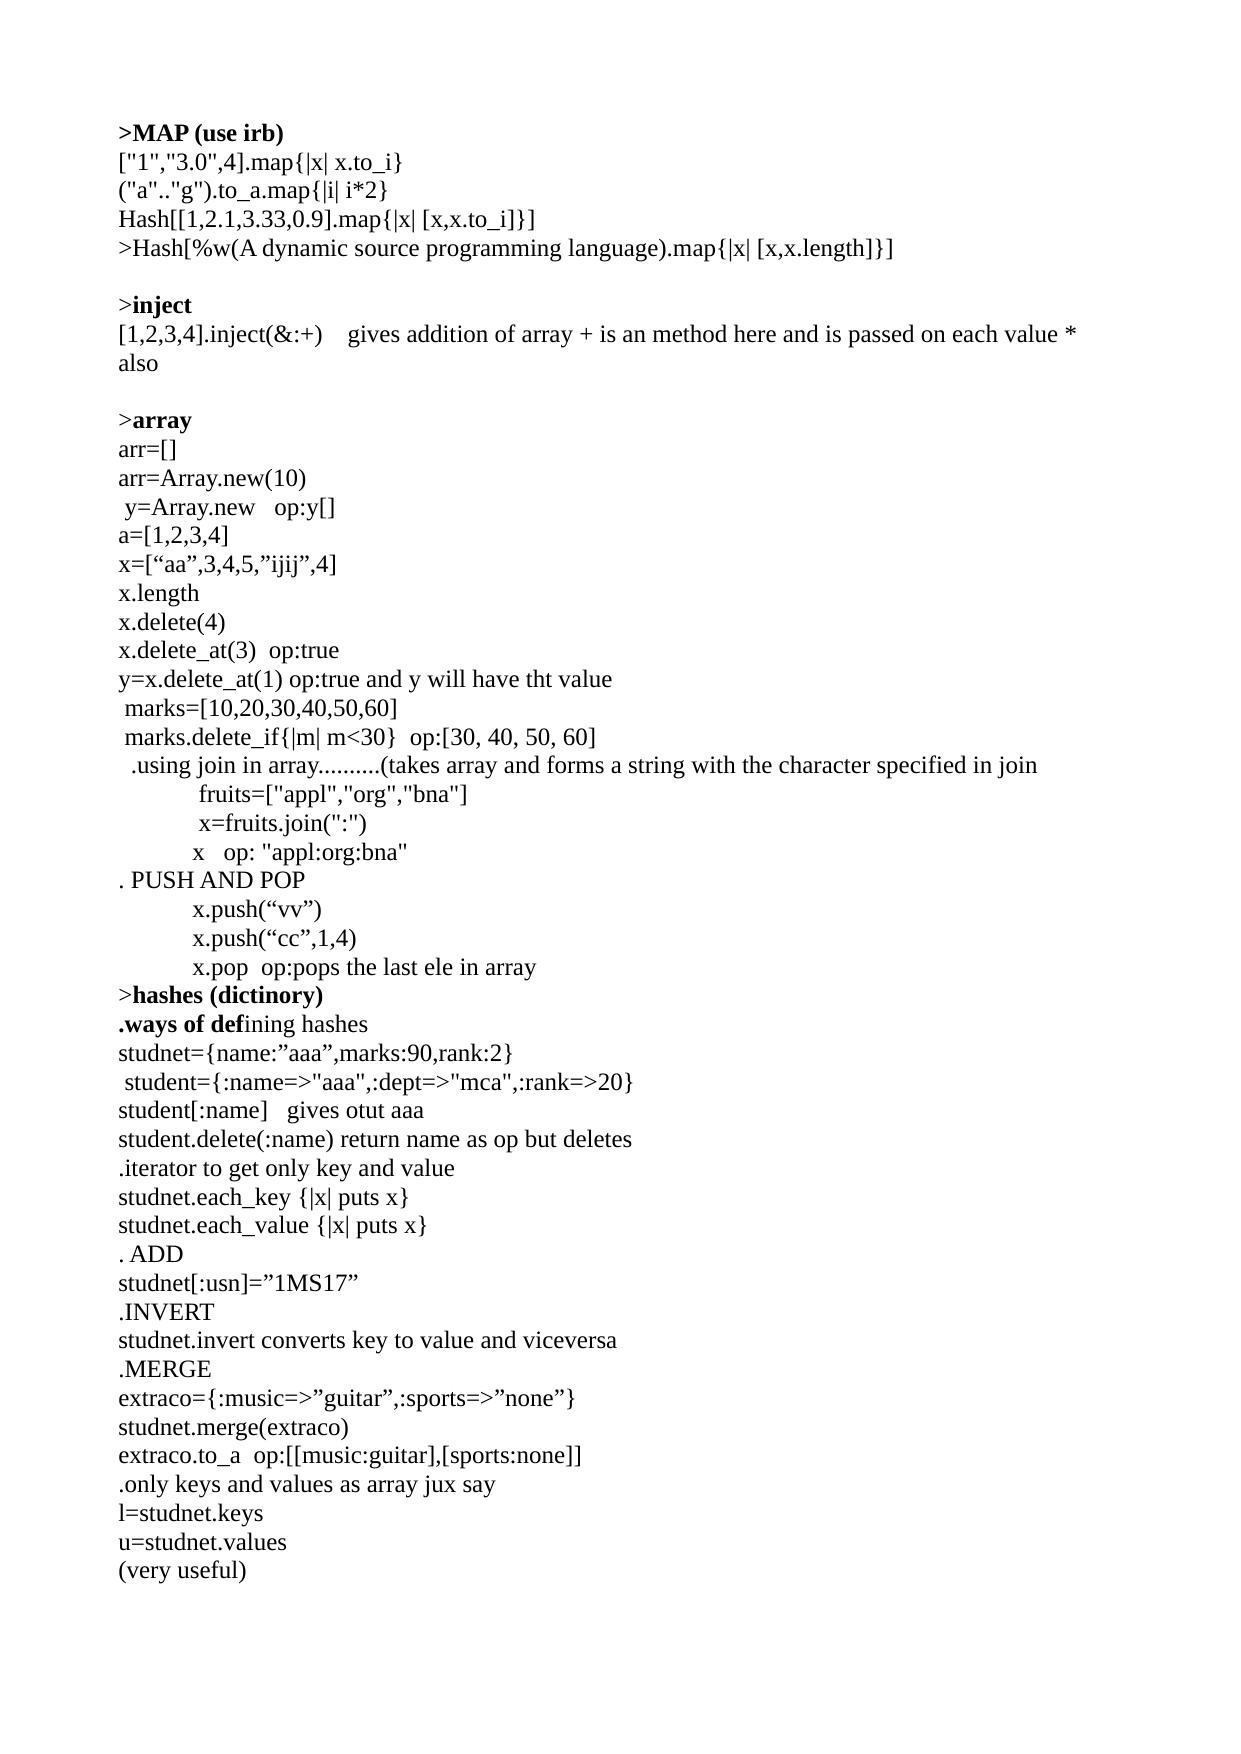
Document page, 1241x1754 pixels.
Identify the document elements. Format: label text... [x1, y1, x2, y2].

text x=[“aa”,3,4,5,”ijij”,4] [118, 549, 1122, 578]
text student={:name=>"aaa",:dept=>"mca",:rank=>20} [118, 1067, 1122, 1096]
text Hash[[1,2.1,3.33,0.9].map{|x| [x,x.to_i]}] [118, 204, 1122, 233]
text .iterator to get only key and value [118, 1153, 1122, 1182]
text .INVERT [118, 1297, 1122, 1326]
text extraco.to_a op:[[music:guitar],[sports:none]] [118, 1441, 1122, 1469]
text . PUSH AND POP [118, 866, 1122, 894]
text [1,2,3,4].inject(&:+) gives addition of array + is an method here and is passed on each value * also [118, 319, 1122, 377]
text studnet={name:”aaa”,marks:90,rank:2} [118, 1038, 1122, 1067]
text ["1","3.0",4].map{|x| x.to_i} [118, 147, 1122, 176]
text x.pop op:pops the last ele in array [118, 952, 1122, 981]
text fruits=["appl","org","bna"] [118, 779, 1122, 808]
text student.delete(:name) return name as op but deletes [118, 1124, 1122, 1153]
text >MAP (use irb) [118, 118, 1122, 147]
text >hashes (dictinory) [118, 981, 1122, 1009]
text marks=[10,20,30,40,50,60] [118, 693, 1122, 722]
text arr=Array.new(10) [118, 463, 1122, 492]
text marks.delete_if{|m| m<30} op:[30, 40, 50, 60] [118, 722, 1122, 751]
text >inject [118, 291, 1122, 319]
text studnet[:usn]=”1MS17” [118, 1268, 1122, 1297]
text .only keys and values as array jux say [118, 1469, 1122, 1498]
text y=x.delete_at(1) op:true and y will have tht value [118, 664, 1122, 693]
text x.push(“vv”) [118, 894, 1122, 923]
text >Hash[%w(A dynamic source programming language).map{|x| [x,x.length]}] [118, 233, 1122, 262]
text (very useful) [118, 1556, 1122, 1584]
text l=studnet.keys [118, 1498, 1122, 1527]
text x.push(“cc”,1,4) [118, 923, 1122, 952]
text u=studnet.values [118, 1527, 1122, 1556]
text student[:name] gives otut aaa [118, 1096, 1122, 1124]
text .using join in array..........(takes array and forms a string with the character specified in join [118, 751, 1122, 779]
text studnet.each_key {|x| puts x} [118, 1182, 1122, 1211]
text x op: "appl:org:bna" [118, 837, 1122, 866]
text .ways of defining hashes [118, 1009, 1122, 1038]
text .MERGE extraco={:music=>”guitar”,:sports=>”none”} [118, 1354, 1122, 1412]
text >array [118, 406, 1122, 434]
text . ADD [118, 1239, 1122, 1268]
text x=fruits.join(":") [118, 808, 1122, 837]
text arr=[] [118, 434, 1122, 463]
text studnet.each_value {|x| puts x} [118, 1211, 1122, 1239]
text x.length [118, 578, 1122, 607]
text y=Array.new op:y[] [118, 492, 1122, 521]
text x.delete(4) [118, 607, 1122, 636]
text x.delete_at(3) op:true [118, 636, 1122, 664]
text ("a".."g").to_a.map{|i| i*2} [118, 176, 1122, 204]
text studnet.merge(extraco) [118, 1412, 1122, 1441]
text studnet.invert converts key to value and viceversa [118, 1326, 1122, 1354]
text a=[1,2,3,4] [118, 521, 1122, 549]
